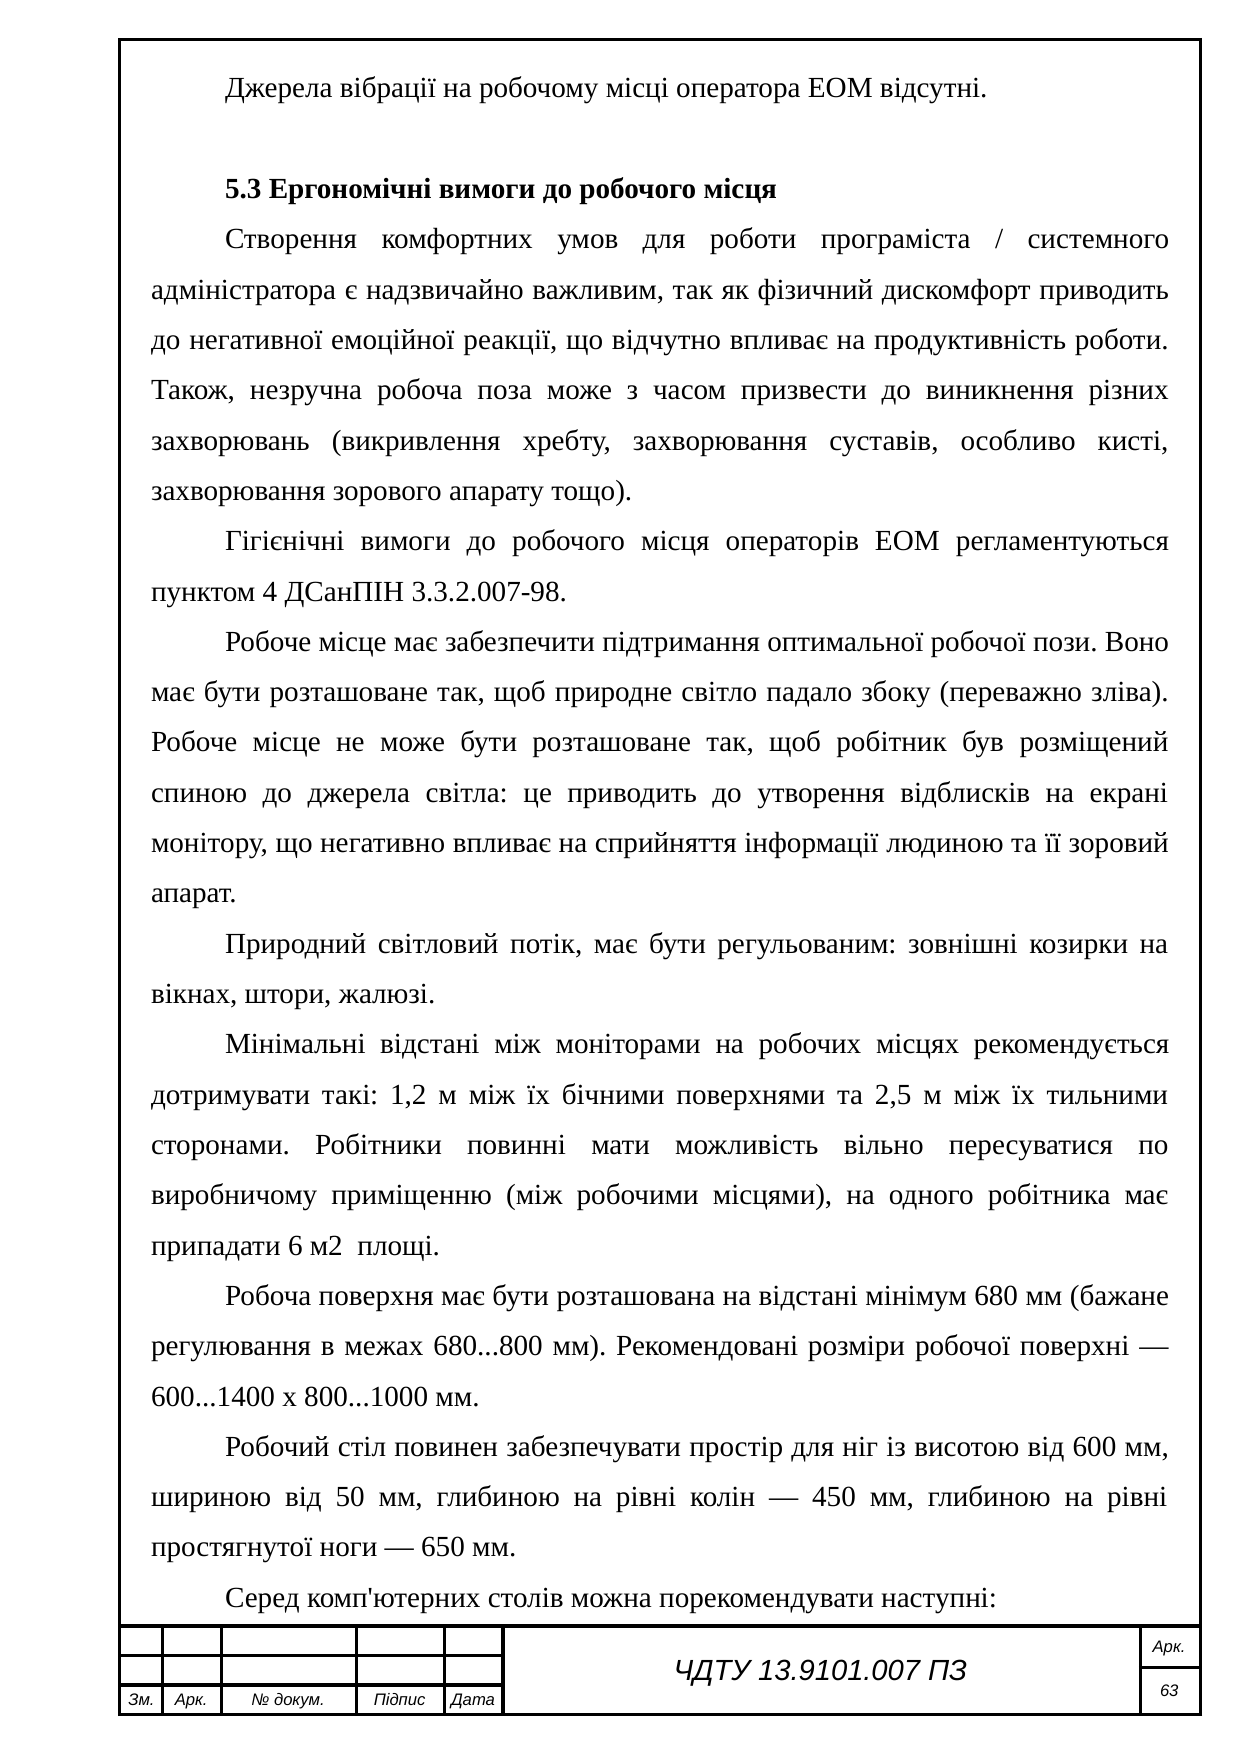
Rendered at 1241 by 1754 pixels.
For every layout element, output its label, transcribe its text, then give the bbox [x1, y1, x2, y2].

text Природний світловий потік, має бути регульованим: зовнішні козирки на вікнах, штори, жалюзі. [151, 926, 1170, 1010]
text Гігієнічні вимоги до робочого місця операторів ЕОМ регламентуються пунктом 4 ДСанПІН 3.3.2.007-98. [151, 523, 1170, 607]
text Робоча поверхня має бути розташована на відстані мінімум 680 мм (бажане регулювання в межах 680...800 мм). Рекомендовані розміри робочої поверхні — 600...1400 x 800...1000 мм. [151, 1278, 1170, 1412]
text Мінімальні відстані між моніторами на робочих місцях рекомендується дотримувати такі: 1,2 м між їх бічними поверхнями та 2,5 м між їх тильними сторонами. Робітники повинні мати можливість вільно пересуватися по виробничому приміщенню (між робочими місцями), на одного робітника має припадати 6 м2 площі. [151, 1026, 1170, 1261]
text 5.3 Ергономічні вимоги до робочого місця [151, 171, 1170, 205]
text Джерела вібрації на робочому місці оператора ЕОМ відсутні. [151, 71, 1170, 104]
text Створення комфортних умов для роботи програміста / системного адміністратора є надзвичайно важливим, так як фізичний дискомфорт приводить до негативної емоційної реакції, що відчутно впливає на продуктивність роботи. Також, незручна робоча поза може з часом призвести до виникнення різних захворювань (викривлення хребту, захворювання суставів, особливо кисті, захворювання зорового апарату тощо). [151, 221, 1170, 507]
text Робоче місце має забезпечити підтримання оптимальної робочої пози. Воно має бути розташоване так, щоб природне світло падало збоку (переважно зліва). Робоче місце не може бути розташоване так, щоб робітник був розміщений спиною до джерела світла: це приводить до утворення відблисків на екрані монітору, що негативно впливає на сприйняття інформації людиною та її зоровий апарат. [151, 624, 1170, 909]
text Робочий стіл повинен забезпечувати простір для ніг із висотою від 600 мм, шириною від 50 мм, глибиною на рівні колін — 450 мм, глибиною на рівні простягнутої ноги — 650 мм. [151, 1429, 1170, 1563]
text Серед комп'ютерних столів можна порекомендувати наступні: [151, 1580, 1170, 1613]
